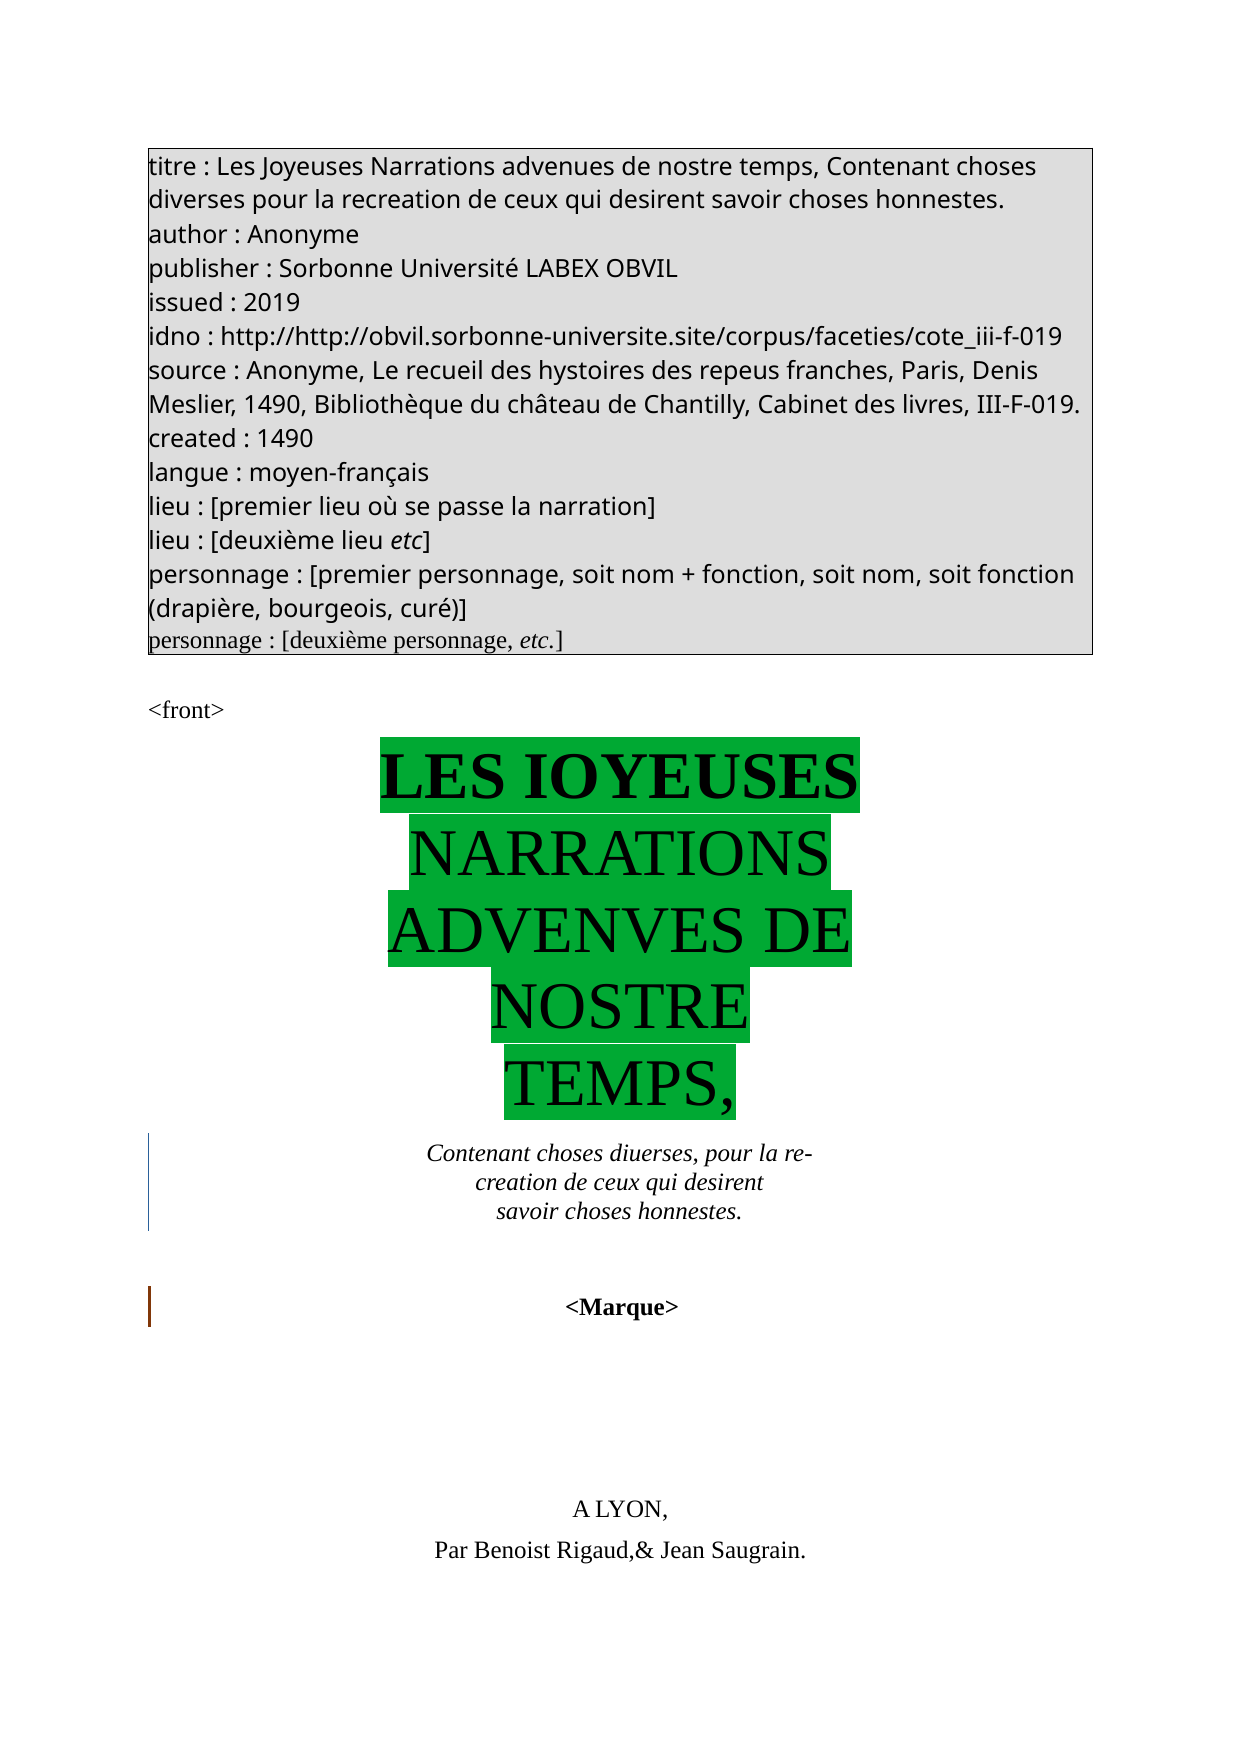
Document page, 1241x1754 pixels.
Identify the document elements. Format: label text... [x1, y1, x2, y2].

text idno : http://http://obvil.sorbonne-universite.site/corpus/faceties/cote_iii-f-019 [149, 318, 1092, 352]
text issued : 2019 [149, 284, 1092, 318]
text creation de ceux qui desirent [149, 1167, 1093, 1196]
text lieu : [premier lieu où se passe la narration] [149, 488, 1092, 522]
text author : Anonyme [149, 216, 1092, 250]
text titre : Les Joyeuses Narrations advenues de nostre temps, Contenant choses diverses pour la recreation de ceux qui desirent savoir choses honnestes. [149, 149, 1092, 216]
text created : 1490 [149, 420, 1092, 454]
text lieu : [deuxième lieu etc] [149, 522, 1092, 556]
text personnage : [deuxième personnage, etc.] [149, 624, 1092, 654]
text Contenant choses diuerses, pour la re- [149, 1133, 1093, 1167]
text personnage : [premier personnage, soit nom + fonction, soit nom, soit fonction (drapière, bourgeois, curé)] [149, 556, 1092, 624]
text A LYON, [148, 1494, 1093, 1523]
text langue : moyen-français [149, 454, 1092, 488]
text Par Benoist Rigaud,& Jean Saugrain. [148, 1535, 1093, 1564]
text <front> [148, 696, 1093, 724]
text source : Anonyme, Le recueil des hystoires des repeus franches, Paris, Denis Meslier, 1490, Bibliothèque du château de Chantilly, Cabinet des livres, III-F-019. [149, 352, 1092, 420]
text les ioyeuses narrations advenves de nostre temps, [148, 737, 1093, 1120]
text <Marque> [151, 1286, 1093, 1327]
text savoir choses honnestes. [149, 1196, 1093, 1231]
text publisher : Sorbonne Université LABEX OBVIL [149, 250, 1092, 284]
